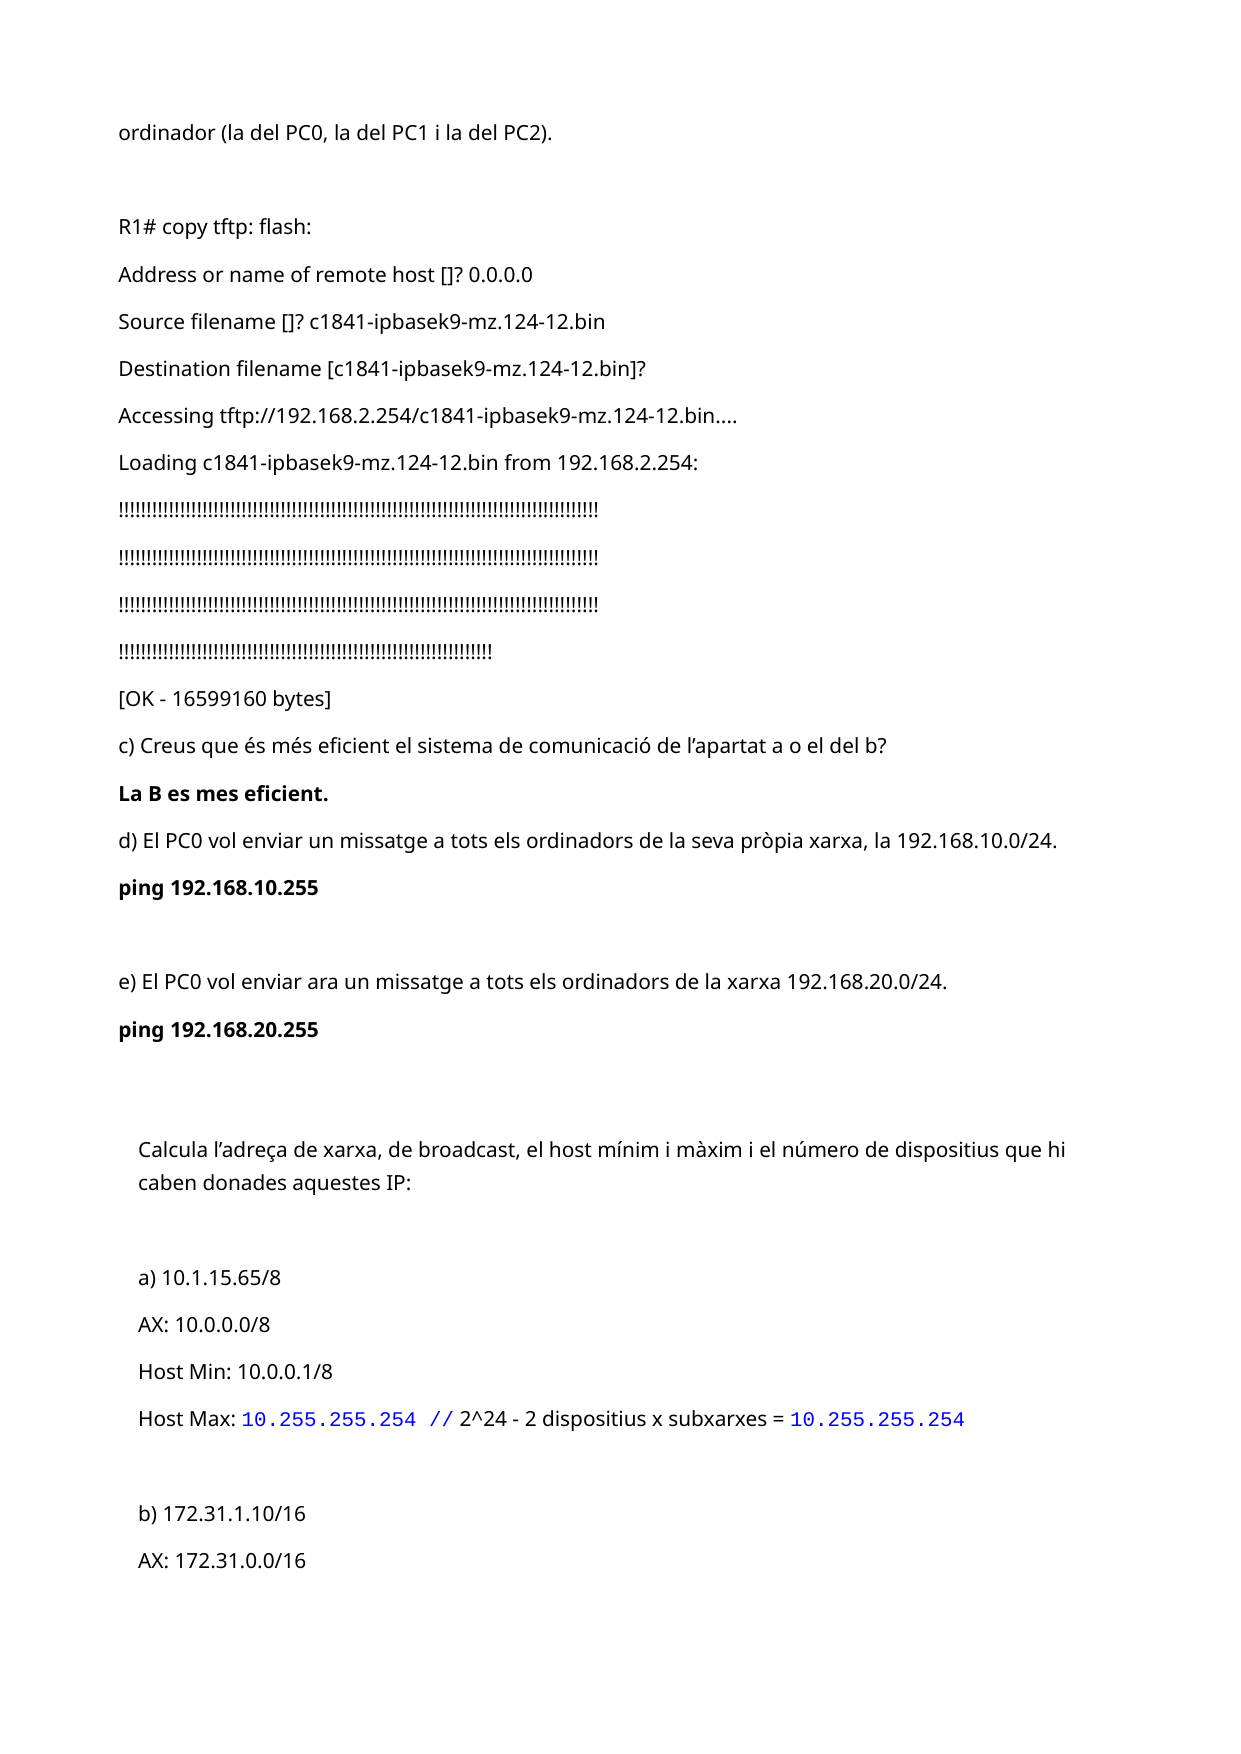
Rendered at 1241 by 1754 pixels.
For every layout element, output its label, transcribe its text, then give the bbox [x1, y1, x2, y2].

table_header Calcula l’adreça de xarxa, de broadcast, el host mínim i màxim i el número de dispositius que hi caben donades aquestes IP: a) 10.1.15.65/8 AX: 10.0.0.0/8 Host Min: 10.0.0.1/8 Host Max: 10.255.255.254 // 2^24 - 2 dispositius x subxarxes = 10.255.255.254 b) 172.31.1.10/16 AX: 172.31.0.0/16 [138, 1136, 1122, 1592]
table_header ordinador (la del PC0, la del PC1 i la del PC2). R1# copy tftp: flash: Address or name of remote host []? 0.0.0.0 Source filename []? c1841-ipbasek9-mz.124-12.bin Destination filename [c1841-ipbasek9-mz.124-12.bin]? Accessing tftp://192.168.2.254/c1841-ipbasek9-mz.124-12.bin.... Loading c1841-ipbasek9-mz.124-12.bin from 192.168.2.254: !!!!!!!!!!!!!!!!!!!!!!!!!!!!!!!!!!!!!!!!!!!!!!!!!!!!!!!!!!!!!!!!!!!!!!!!!!!!!!!!!!!!!! !!!!!!!!!!!!!!!!!!!!!!!!!!!!!!!!!!!!!!!!!!!!!!!!!!!!!!!!!!!!!!!!!!!!!!!!!!!!!!!!!!!!!! !!!!!!!!!!!!!!!!!!!!!!!!!!!!!!!!!!!!!!!!!!!!!!!!!!!!!!!!!!!!!!!!!!!!!!!!!!!!!!!!!!!!!! !!!!!!!!!!!!!!!!!!!!!!!!!!!!!!!!!!!!!!!!!!!!!!!!!!!!!!!!!!!!!!!!!!! [OK - 16599160 bytes] c) Creus que és més eficient el sistema de comunicació de l’apartat a o el del b? La B es mes eficient. d) El PC0 vol enviar un missatge a tots els ordinadors de la seva pròpia xarxa, la 192.168.10.0/24. ping 192.168.10.255 e) El PC0 vol enviar ara un missatge a tots els ordinadors de la xarxa 192.168.20.0/24. ping 192.168.20.255 [118, 118, 1122, 1061]
